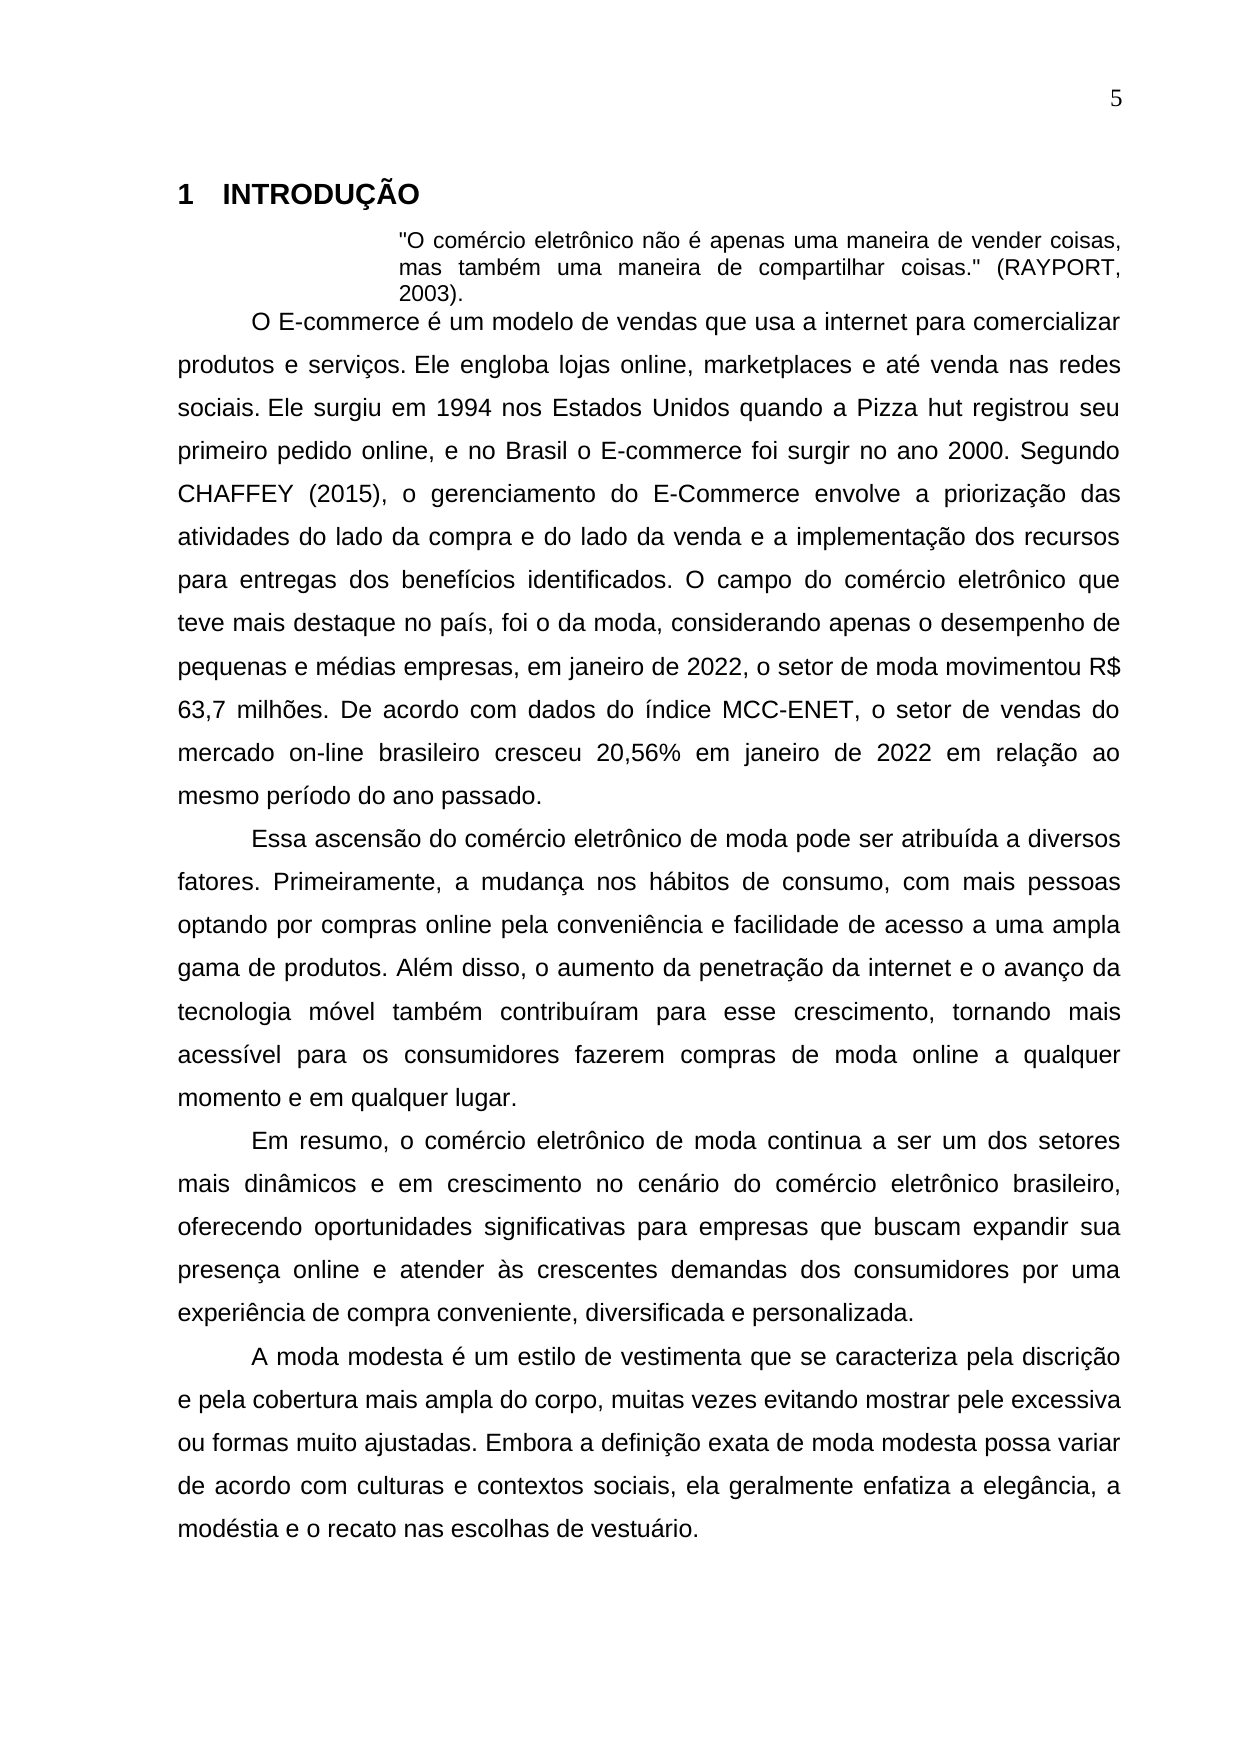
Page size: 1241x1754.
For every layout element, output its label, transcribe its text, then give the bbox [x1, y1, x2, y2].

text O E-commerce é um modelo de vendas que usa a internet para comercializar produtos e serviços. Ele engloba lojas online, marketplaces e até venda nas redes sociais. Ele surgiu em 1994 nos Estados Unidos quando a Pizza hut registrou seu primeiro pedido online, e no Brasil o E-commerce foi surgir no ano 2000. Segundo CHAFFEY (2015), o gerenciamento do E-Commerce envolve a priorização das atividades do lado da compra e do lado da venda e a implementação dos recursos para entregas dos benefícios identificados. O campo do comércio eletrônico que teve mais destaque no país, foi o da moda, considerando apenas o desempenho de pequenas e médias empresas, em janeiro de 2022, o setor de moda movimentou R$ 63,7 milhões. De acordo com dados do índice MCC-ENET, o setor de vendas do mercado on-line brasileiro cresceu 20,56% em janeiro de 2022 em relação ao mesmo período do ano passado. [177, 307, 1122, 810]
subtitle INTRODUÇÃO [177, 177, 1122, 211]
text "O comércio eletrônico não é apenas uma maneira de vender coisas, mas também uma maneira de compartilhar coisas." (RAYPORT, 2003). [398, 227, 1122, 307]
text Em resumo, o comércio eletrônico de moda continua a ser um dos setores mais dinâmicos e em crescimento no cenário do comércio eletrônico brasileiro, oferecendo oportunidades significativas para empresas que buscam expandir sua presença online e atender às crescentes demandas dos consumidores por uma experiência de compra conveniente, diversificada e personalizada. [177, 1126, 1122, 1327]
text Essa ascensão do comércio eletrônico de moda pode ser atribuída a diversos fatores. Primeiramente, a mudança nos hábitos de consumo, com mais pessoas optando por compras online pela conveniência e facilidade de acesso a uma ampla gama de produtos. Além disso, o aumento da penetração da internet e o avanço da tecnologia móvel também contribuíram para esse crescimento, tornando mais acessível para os consumidores fazerem compras de moda online a qualquer momento e em qualquer lugar. [177, 824, 1122, 1112]
text A moda modesta é um estilo de vestimenta que se caracteriza pela discrição e pela cobertura mais ampla do corpo, muitas vezes evitando mostrar pele excessiva ou formas muito ajustadas. Embora a definição exata de moda modesta possa variar de acordo com culturas e contextos sociais, ela geralmente enfatiza a elegância, a modéstia e o recato nas escolhas de vestuário. [177, 1342, 1122, 1543]
